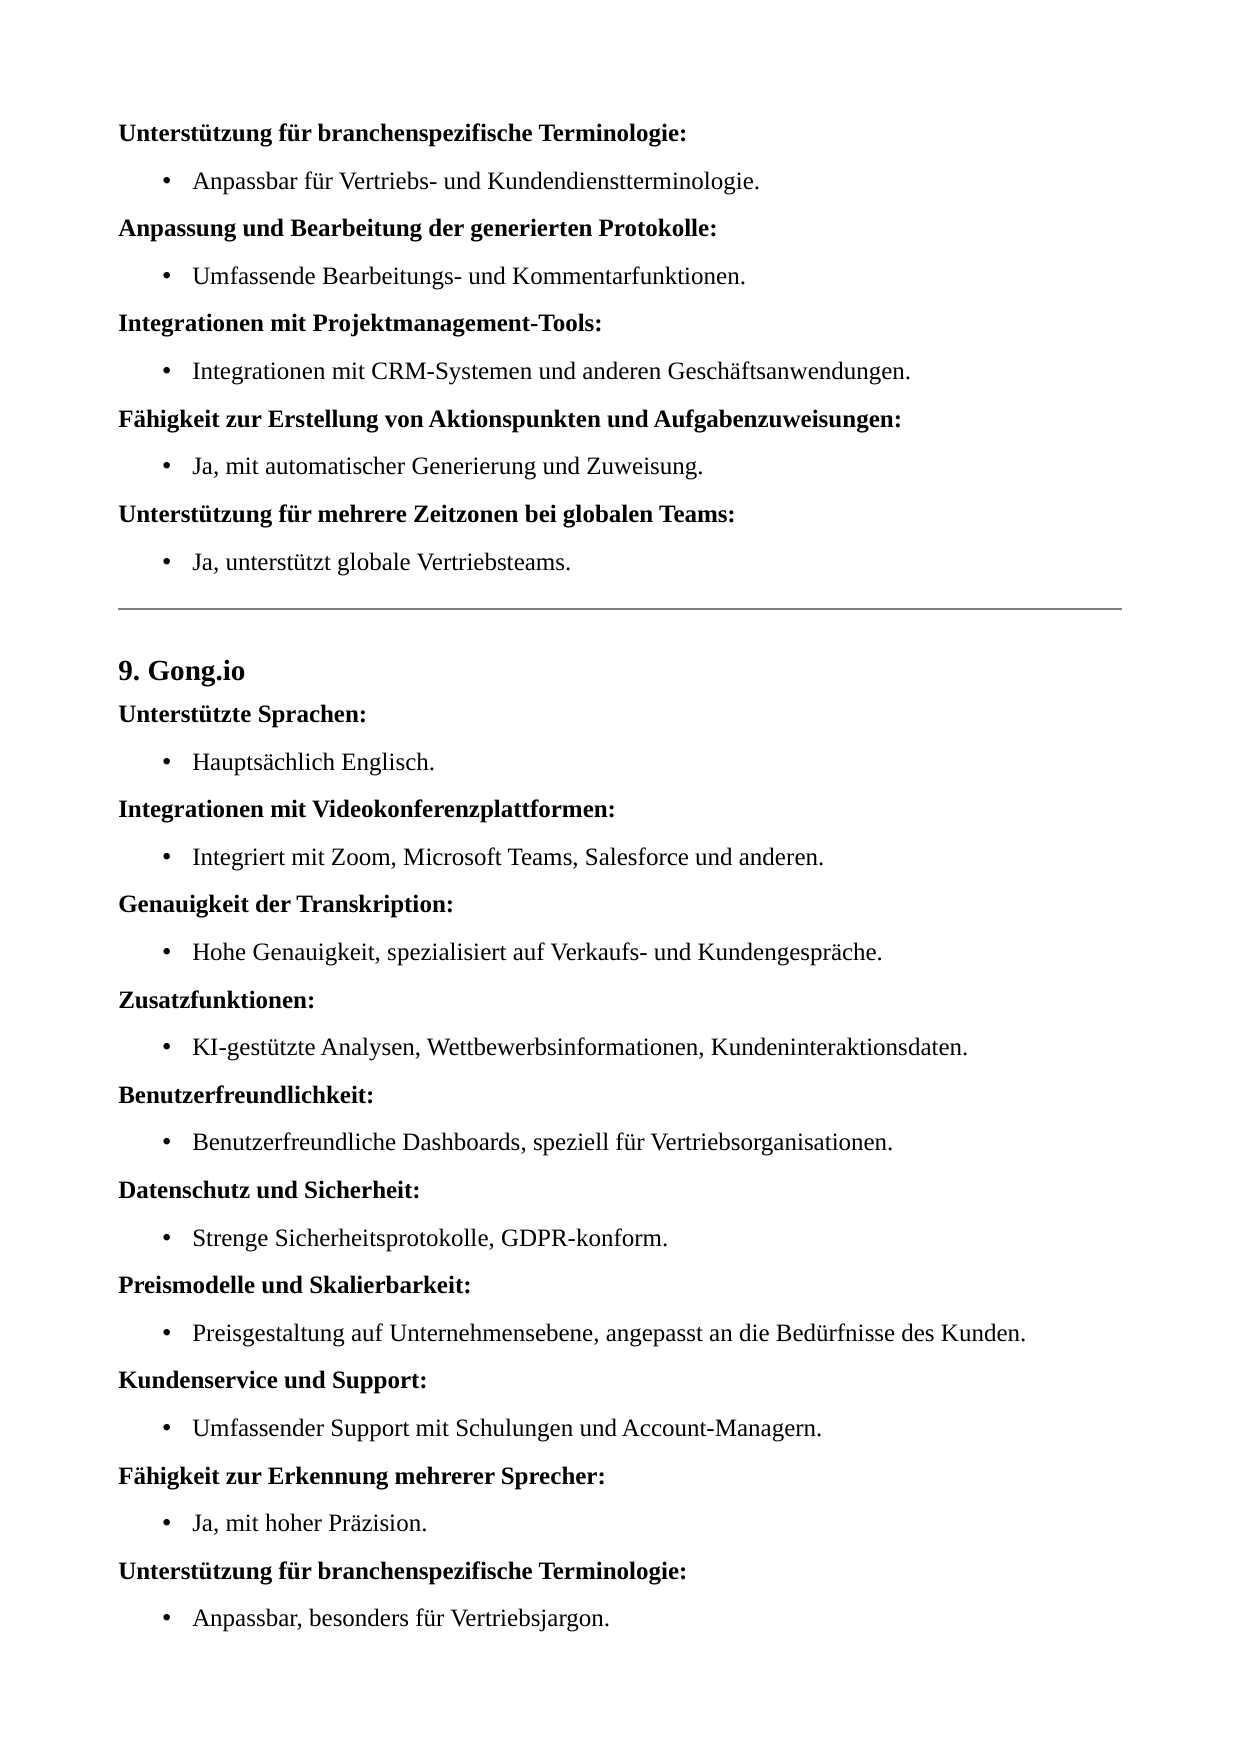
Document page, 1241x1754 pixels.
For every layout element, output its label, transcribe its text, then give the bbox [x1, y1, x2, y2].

list Anpassbar für Vertriebs- und Kundendienstterminologie. [162, 166, 1122, 194]
text Unterstützung für branchenspezifische Terminologie: [118, 118, 1122, 147]
list Ja, mit hoher Präzision. [162, 1508, 1122, 1537]
text Datenschutz und Sicherheit: [118, 1175, 1122, 1204]
list Hauptsächlich Englisch. [162, 747, 1122, 775]
text Unterstützte Sprachen: [118, 699, 1122, 728]
text Kundenservice und Support: [118, 1366, 1122, 1394]
text Integrationen mit Projektmanagement-Tools: [118, 308, 1122, 337]
text Integrationen mit Videokonferenzplattformen: [118, 794, 1122, 823]
list Anpassbar, besonders für Vertriebsjargon. [162, 1603, 1122, 1632]
text Anpassung und Bearbeitung der generierten Protokolle: [118, 213, 1122, 242]
text Unterstützung für branchenspezifische Terminologie: [118, 1556, 1122, 1585]
text Benutzerfreundlichkeit: [118, 1080, 1122, 1109]
list Benutzerfreundliche Dashboards, speziell für Vertriebsorganisationen. [162, 1127, 1122, 1156]
list Hohe Genauigkeit, spezialisiert auf Verkaufs- und Kundengespräche. [162, 937, 1122, 966]
text Preismodelle und Skalierbarkeit: [118, 1270, 1122, 1299]
text Fähigkeit zur Erkennung mehrerer Sprecher: [118, 1461, 1122, 1489]
list Preisgestaltung auf Unternehmensebene, angepasst an die Bedürfnisse des Kunden. [162, 1318, 1122, 1347]
list Ja, mit automatischer Generierung und Zuweisung. [162, 451, 1122, 480]
list Ja, unterstützt globale Vertriebsteams. [162, 547, 1122, 575]
text Zusatzfunktionen: [118, 985, 1122, 1013]
list Umfassende Bearbeitungs- und Kommentarfunktionen. [162, 261, 1122, 290]
list Strenge Sicherheitsprotokolle, GDPR-konform. [162, 1223, 1122, 1251]
list Integriert mit Zoom, Microsoft Teams, Salesforce und anderen. [162, 842, 1122, 871]
text Unterstützung für mehrere Zeitzonen bei globalen Teams: [118, 499, 1122, 528]
text Genauigkeit der Transkription: [118, 889, 1122, 918]
text Fähigkeit zur Erstellung von Aktionspunkten und Aufgabenzuweisungen: [118, 404, 1122, 432]
subtitle 9. Gong.io [118, 653, 1122, 687]
list KI-gestützte Analysen, Wettbewerbsinformationen, Kundeninteraktionsdaten. [162, 1032, 1122, 1061]
list Integrationen mit CRM-Systemen und anderen Geschäftsanwendungen. [162, 356, 1122, 385]
list Umfassender Support mit Schulungen und Account-Managern. [162, 1413, 1122, 1442]
